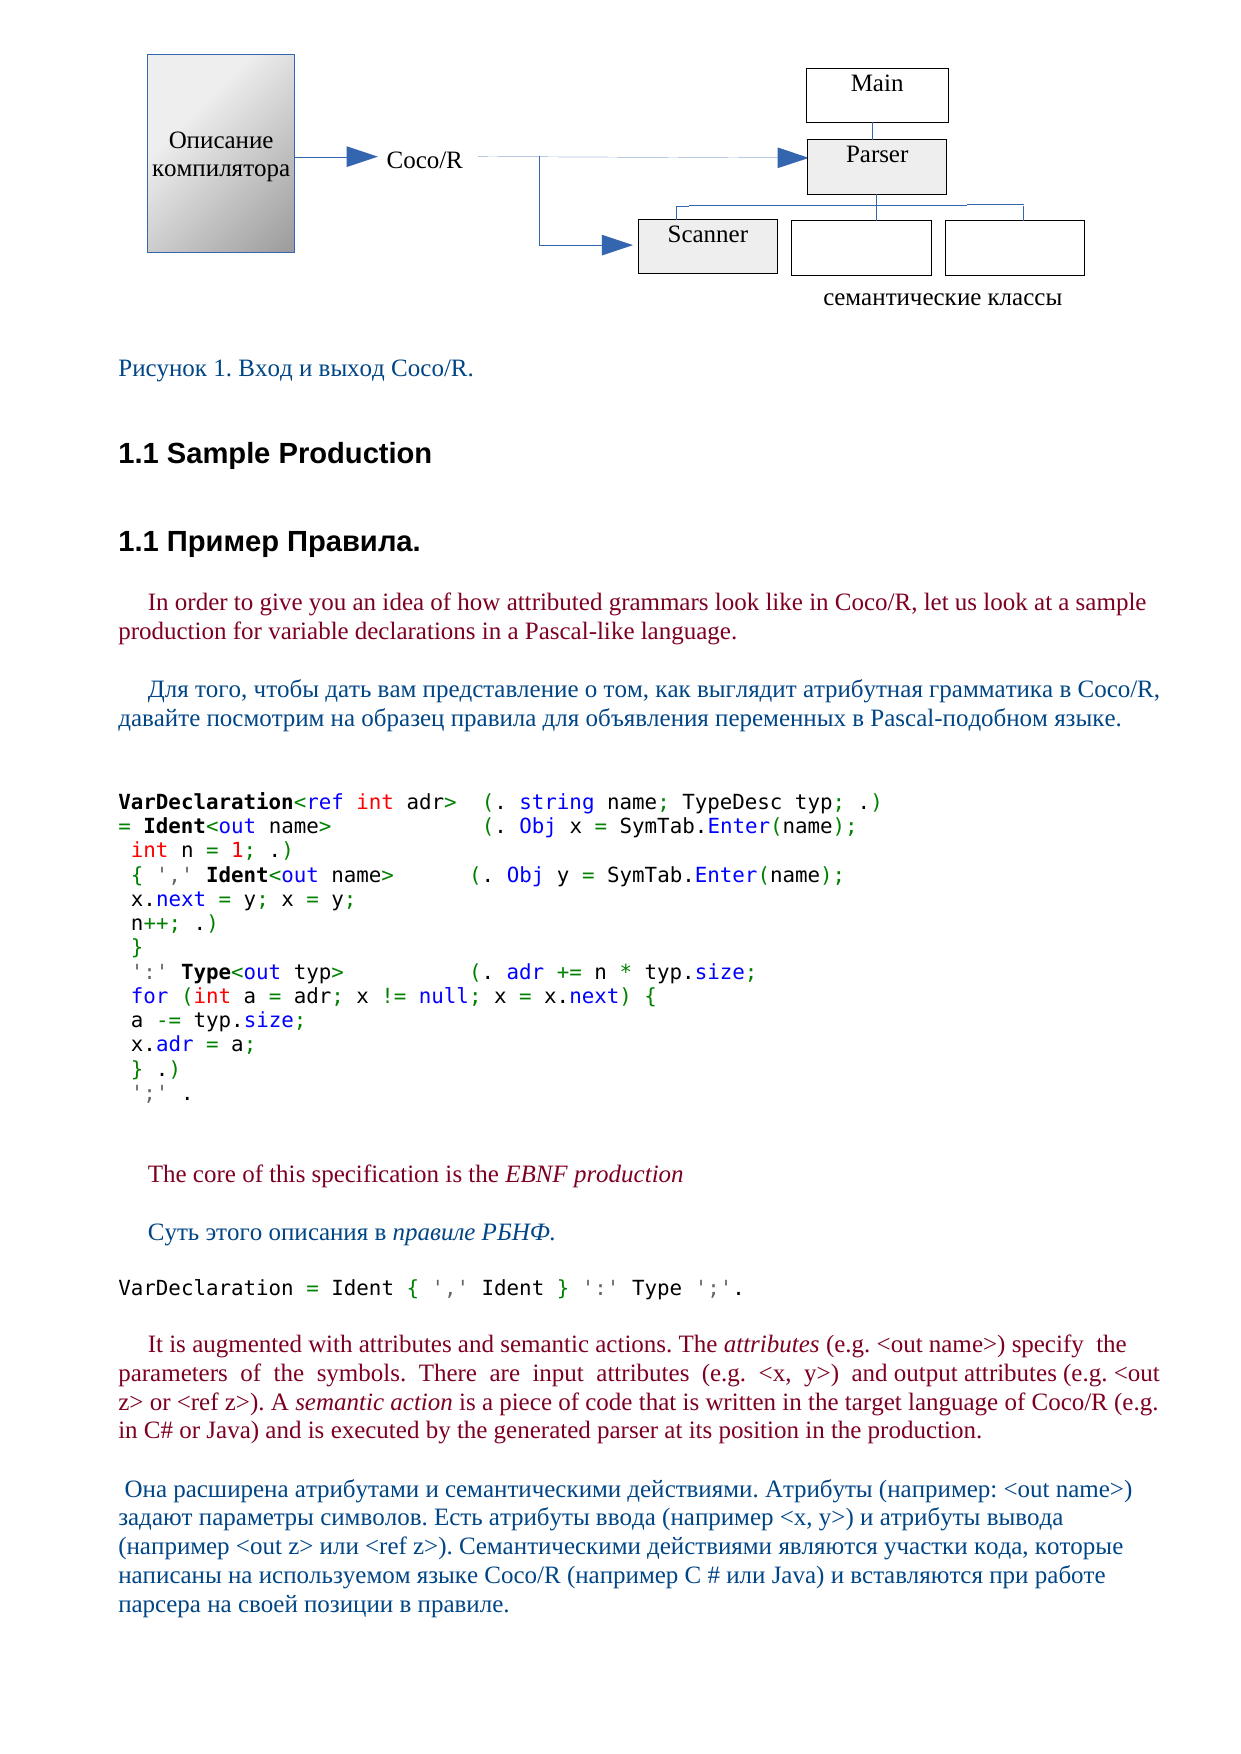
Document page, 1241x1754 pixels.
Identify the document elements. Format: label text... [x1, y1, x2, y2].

text Для того, чтобы дать вам представление о том, как выглядит атрибутная грамматика в Coco/R, давайте посмотрим на образец правила для объявления переменных в Pascal-подобном языке. [118, 674, 1181, 760]
subtitle 1.1 Пример Правила. [118, 524, 1181, 558]
text VarDeclaration = Ident { ',' Ident } ':' Type ';'. [118, 1276, 1181, 1300]
text In order to give you an idea of how attributed grammars look like in Coco/R, let us look at a sample production for variable declarations in a Pascal-like language. [118, 587, 1181, 644]
subtitle 1.1 Sample Production [118, 436, 1181, 469]
text Рисунок 1. Вход и выход Coco/R. [118, 353, 1181, 382]
text Она расширена атрибутами и семантическими действиями. Атрибуты (например: <out name>) задают параметры символов. Есть атрибуты ввода (например <x, y>) и атрибуты вывода (например <out z> или <ref z>). Семантическими действиями являются участки кода, которые написаны на используемом языке Coco/R (например C # или Java) и вставляются при работе парсера на своей позиции в правиле. [118, 1474, 1181, 1617]
text Суть этого описания в правиле РБНФ. [118, 1217, 1181, 1246]
text The core of this specification is the EBNF production [118, 1159, 1181, 1188]
text VarDeclaration<ref int adr> (. string name; TypeDesc typ; .) = Ident<out name> (. Obj x = SymTab.Enter(name); int n = 1; .) { ',' Ident<out name> (. Obj y = SymTab.Enter(name); x.next = y; x = y; n++; .) } ':' Type<out typ> (. adr += n * typ.size; for (int a = adr; x != null; x = x.next) { a -= typ.size; x.adr = a; } .) ';' . [118, 790, 1181, 1129]
text It is augmented with attributes and semantic actions. The attributes (e.g. <out name>) specify the parameters of the symbols. There are input attributes (e.g. <x, y>) and output attributes (e.g. <out z> or <ref z>). A semantic action is a piece of code that is written in the target language of Coco/R (e.g. in C# or Java) and is executed by the generated parser at its position in the production. [118, 1329, 1181, 1444]
